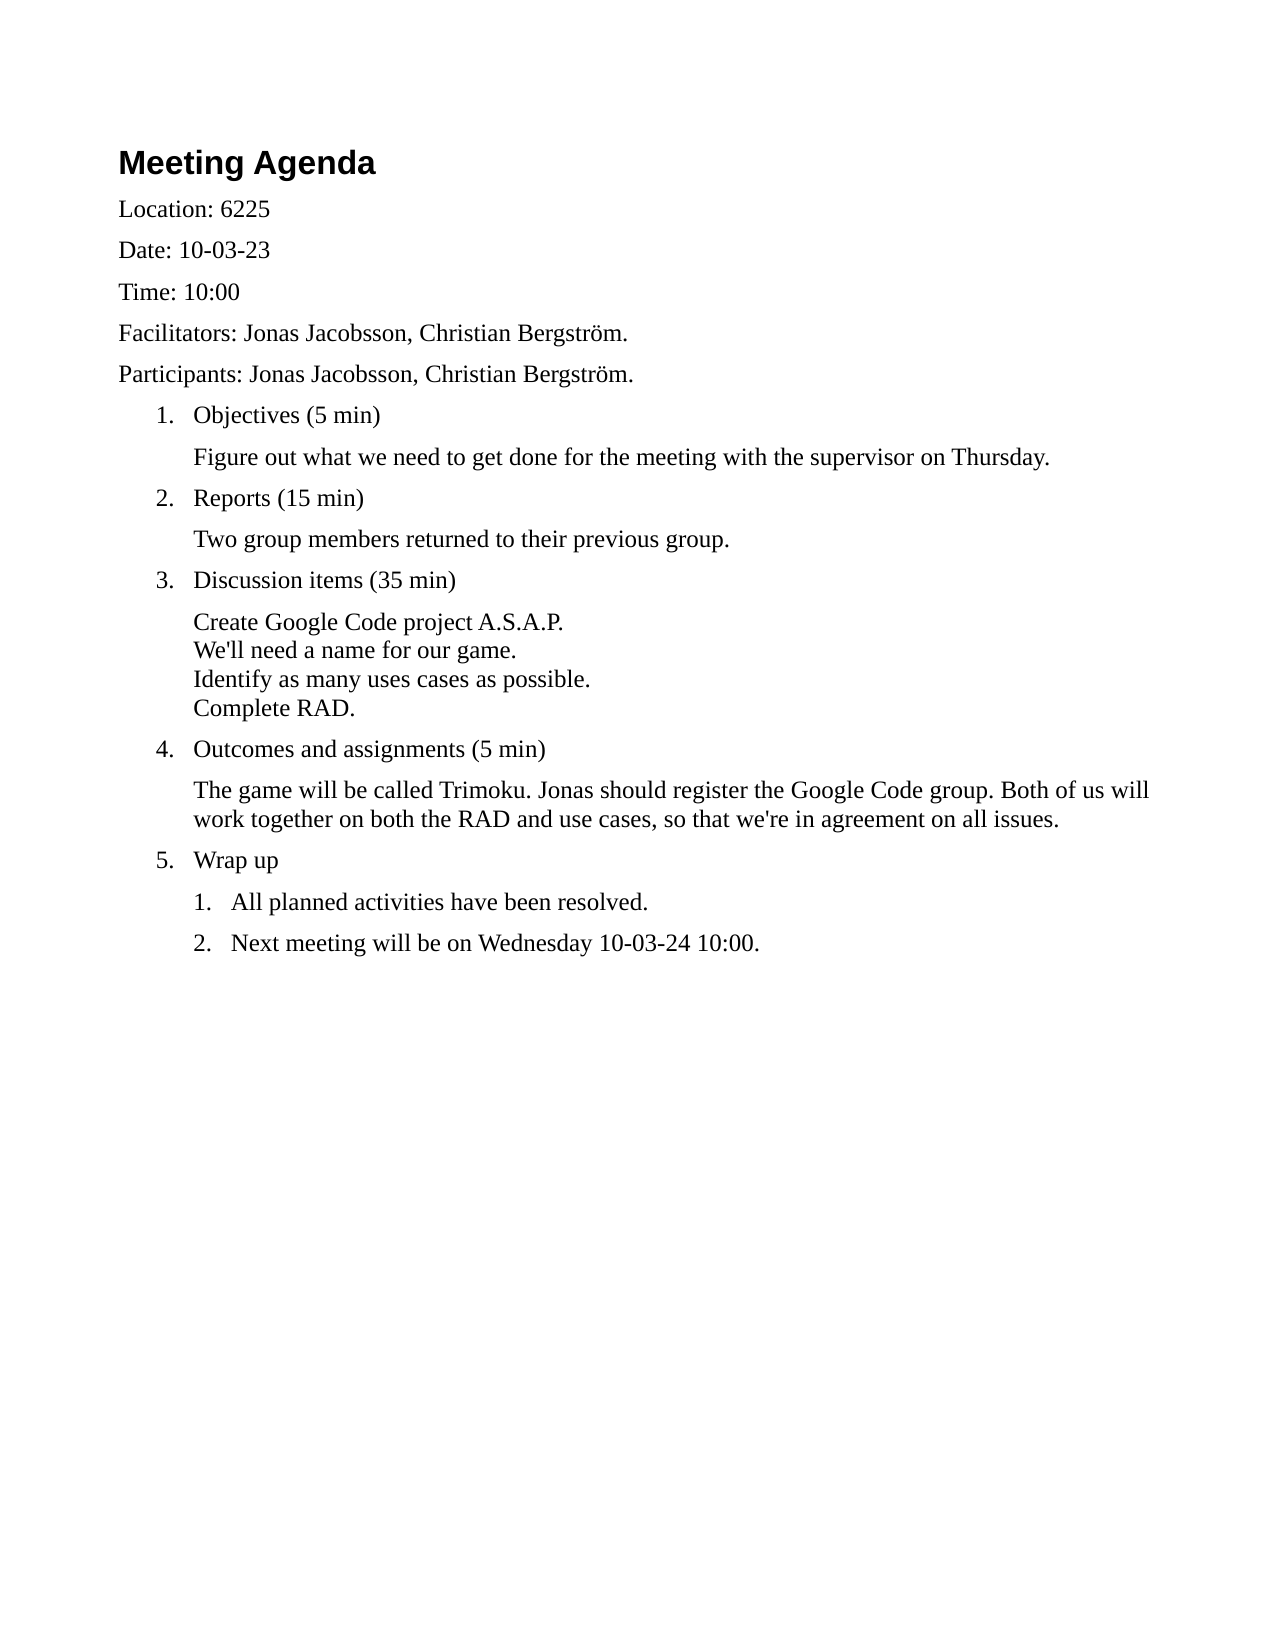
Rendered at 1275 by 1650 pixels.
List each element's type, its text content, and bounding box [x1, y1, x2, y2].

list Create Google Code project A.S.A.P. We'll need a name for our game. Identify as many uses cases as possible. Complete RAD. [156, 607, 1157, 722]
list Reports (15 min) [156, 483, 1157, 512]
text Participants: Jonas Jacobsson, Christian Bergström. [118, 359, 1157, 388]
list Next meeting will be on Wednesday 10-03-24 10:00. [193, 928, 1157, 957]
text Location: 6225 [118, 194, 1157, 223]
text Time: 10:00 [118, 277, 1157, 306]
list Objectives (5 min) [156, 401, 1157, 429]
text Date: 10-03-23 [118, 236, 1157, 264]
list Wrap up [156, 846, 1157, 874]
list Figure out what we need to get done for the meeting with the supervisor on Thursday. [156, 442, 1157, 471]
text Facilitators: Jonas Jacobsson, Christian Bergström. [118, 318, 1157, 347]
list All planned activities have been resolved. [193, 887, 1157, 916]
subtitle Meeting Agenda [118, 143, 1157, 182]
list The game will be called Trimoku. Jonas should register the Google Code group. Both of us will work together on both the RAD and use cases, so that we're in agreement on all issues. [156, 776, 1157, 833]
list Discussion items (35 min) [156, 566, 1157, 594]
list Outcomes and assignments (5 min) [156, 734, 1157, 763]
list Two group members returned to their previous group. [156, 524, 1157, 553]
